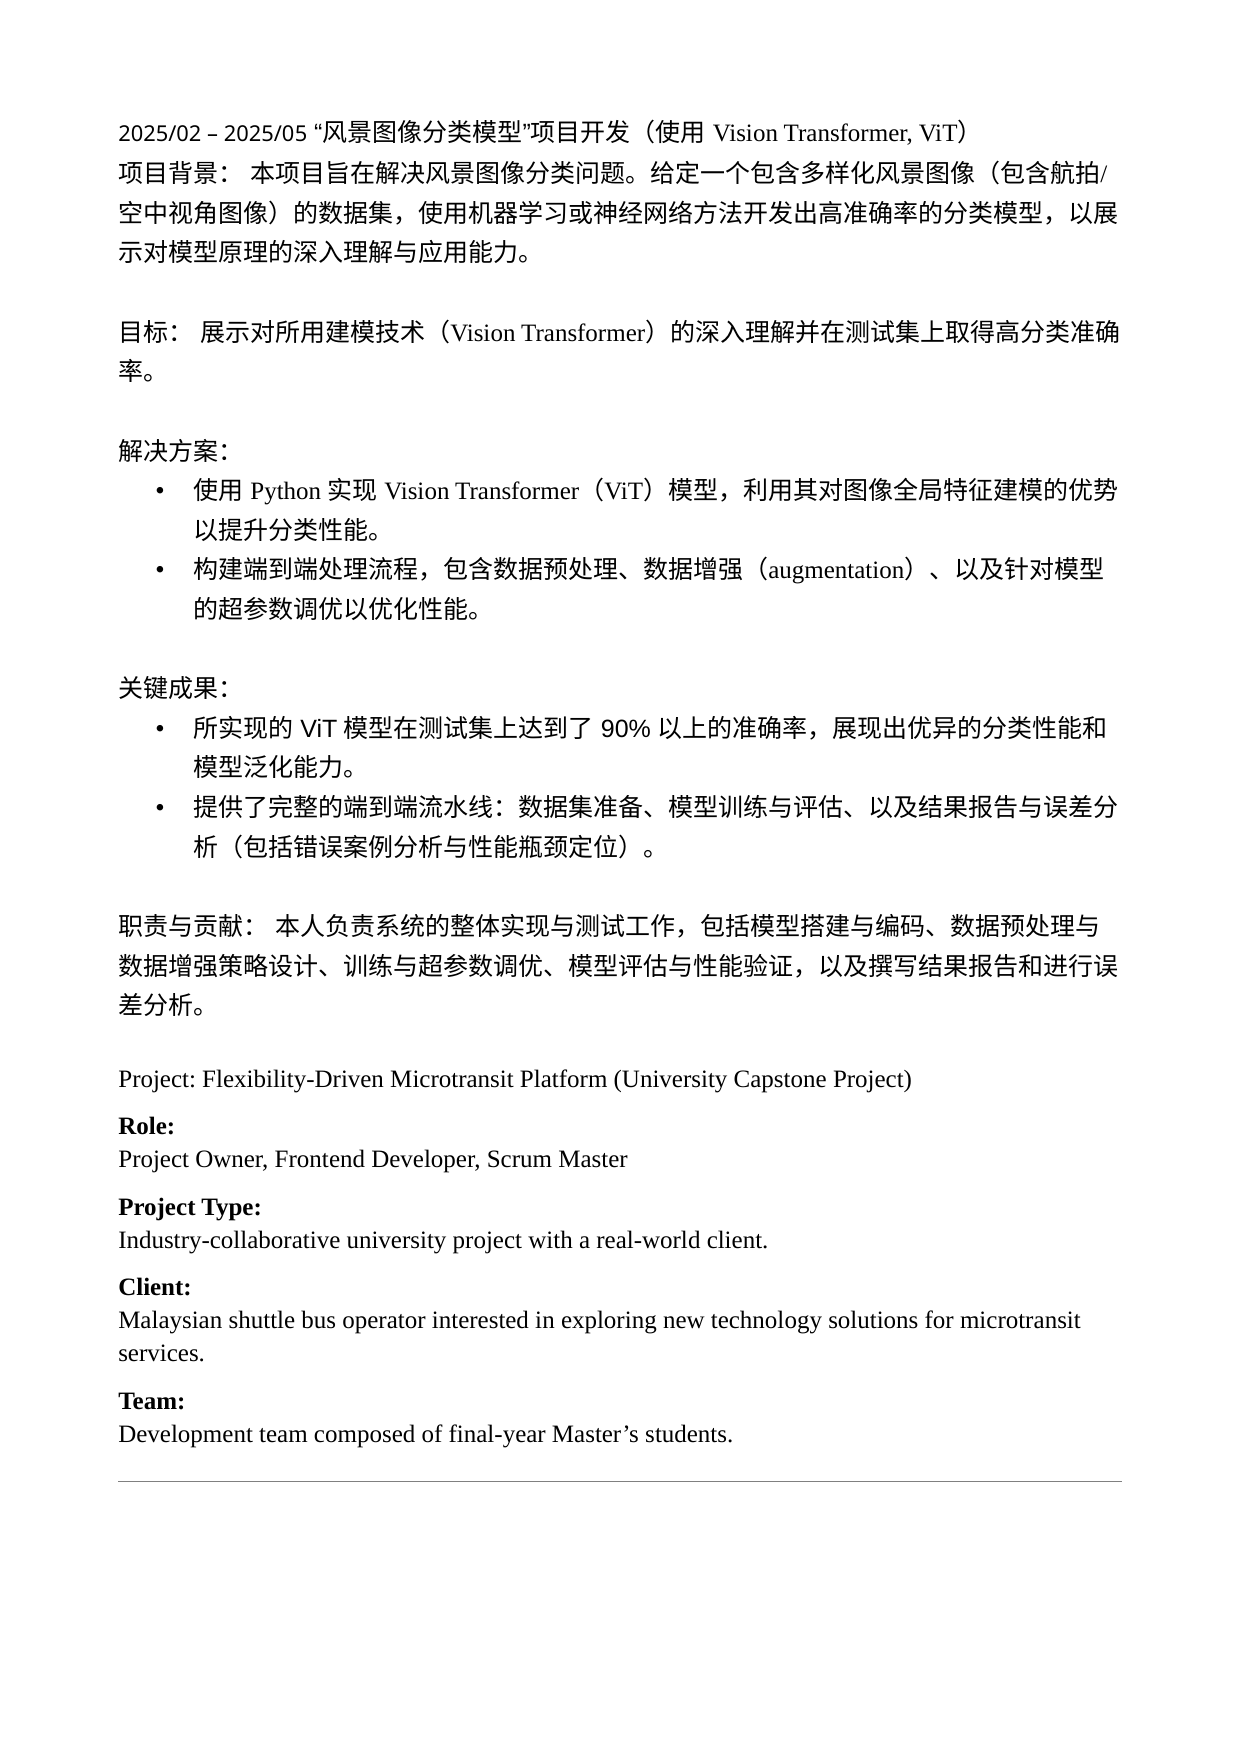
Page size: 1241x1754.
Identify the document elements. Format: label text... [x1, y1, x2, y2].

list 所实现的 ViT 模型在测试集上达到了 90% 以上的准确率，展现出优异的分类性能和模型泛化能力。 [156, 714, 1122, 782]
list 提供了完整的端到端流水线：数据集准备、模型训练与评估、以及结果报告与误差分析（包括错误案例分析与性能瓶颈定位）。 [156, 793, 1122, 861]
text 关键成果： [118, 674, 1122, 703]
text 目标： 展示对所用建模技术（Vision Transformer）的深入理解并在测试集上取得高分类准确率。 [118, 318, 1122, 386]
text 项目背景： 本项目旨在解决风景图像分类问题。给定一个包含多样化风景图像（包含航拍/空中视角图像）的数据集，使用机器学习或神经网络方法开发出高准确率的分类模型，以展示对模型原理的深入理解与应用能力。 [118, 159, 1122, 267]
list 构建端到端处理流程，包含数据预处理、数据增强（augmentation）、以及针对模型的超参数调优以优化性能。 [156, 555, 1122, 624]
text Project Type: Industry-collaborative university project with a real-world client. [118, 1192, 1122, 1254]
text 职责与贡献： 本人负责系统的整体实现与测试工作，包括模型搭建与编码、数据预处理与数据增强策略设计、训练与超参数调优、模型评估与性能验证，以及撰写结果报告和进行误差分析。 [118, 912, 1122, 1020]
text Team: Development team composed of final-year Master’s students. [118, 1386, 1122, 1448]
text Client: Malaysian shuttle bus operator interested in exploring new technology solutions for microtransit services. [118, 1272, 1122, 1367]
text Role: Project Owner, Frontend Developer, Scrum Master [118, 1111, 1122, 1173]
text Project: Flexibility-Driven Microtransit Platform (University Capstone Project) [118, 1031, 1122, 1092]
text 2025/02 – 2025/05 “风景图像分类模型”项目开发（使用 Vision Transformer, ViT） [118, 118, 1122, 148]
text 解决方案： [118, 436, 1122, 465]
list 使用 Python 实现 Vision Transformer（ViT）模型，利用其对图像全局特征建模的优势以提升分类性能。 [156, 476, 1122, 544]
